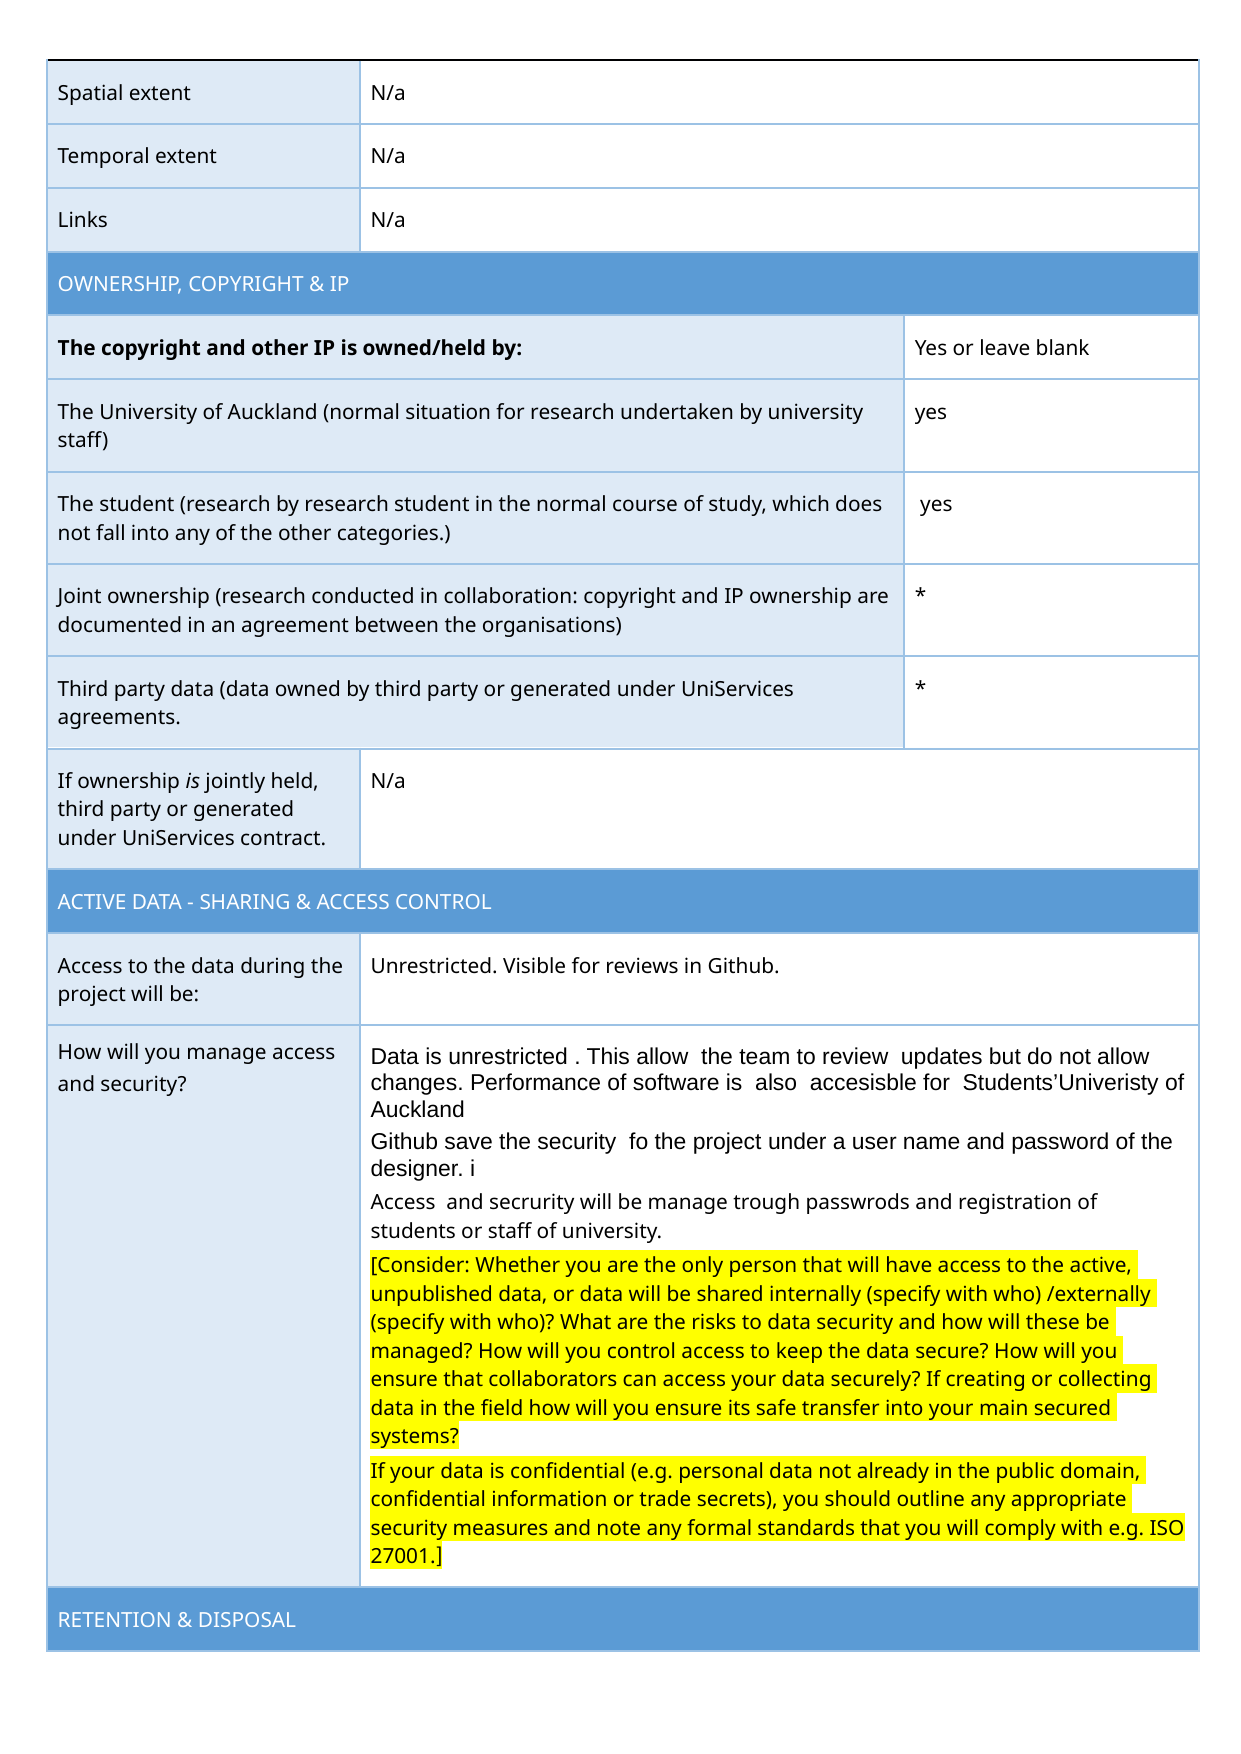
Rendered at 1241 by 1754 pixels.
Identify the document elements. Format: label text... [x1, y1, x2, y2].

table_cell Unrestricted. Visible for reviews in Github. [361, 934, 1198, 1024]
table_cell RETENTION & DISPOSAL [48, 1588, 1198, 1650]
table_cell How will you manage access and security? [48, 1026, 359, 1586]
table_cell Spatial extent [48, 61, 359, 123]
table_cell N/a [361, 189, 1198, 251]
table_cell The University of Auckland (normal situation for research undertaken by university staff) [48, 380, 903, 471]
table_cell N/a [361, 750, 1198, 868]
table_cell OWNERSHIP, COPYRIGHT & IP [48, 253, 1198, 314]
table_cell The copyright and other IP is owned/held by: [48, 316, 903, 378]
table_cell N/a [361, 61, 1198, 123]
table_cell The student (research by research student in the normal course of study, which does not fall into any of the other categories.) [48, 473, 903, 563]
table_cell Temporal extent [48, 125, 359, 187]
table_cell Links [48, 189, 359, 251]
table_cell ACTIVE DATA - SHARING & ACCESS CONTROL [48, 870, 1198, 932]
table_cell Yes or leave blank [905, 316, 1198, 378]
table_cell Third party data (data owned by third party or generated under UniServices agreements. [48, 657, 903, 747]
table_cell Data is unrestricted . This allow the team to review updates but do not allow changes. Performance of software is also accesisble for Students’Univeristy of Auckland Github save the security fo the project under a user name and password of the designer. i Access and secrurity will be manage trough passwrods and registration of students or staff of university. [Consider: Whether you are the only person that will have access to the active, unpublished data, or data will be shared internally (specify with who) /externally (specify with who)? What are the risks to data security and how will these be managed? How will you control access to keep the data secure? How will you ensure that collaborators can access your data securely? If creating or collecting data in the field how will you ensure its safe transfer into your main secured systems? If your data is confidential (e.g. personal data not already in the public domain, confidential information or trade secrets), you should outline any appropriate security measures and note any formal standards that you will comply with e.g. ISO 27001.] [361, 1026, 1198, 1586]
table_cell N/a [361, 125, 1198, 187]
table_cell * [905, 657, 1198, 747]
table_cell yes [905, 380, 1198, 471]
table_cell * [905, 565, 1198, 655]
table_cell Joint ownership (research conducted in collaboration: copyright and IP ownership are documented in an agreement between the organisations) [48, 565, 903, 655]
table_cell yes [905, 473, 1198, 563]
table_cell Access to the data during the project will be: [48, 934, 359, 1024]
table_cell If ownership is jointly held, third party or generated under UniServices contract. [48, 750, 359, 868]
